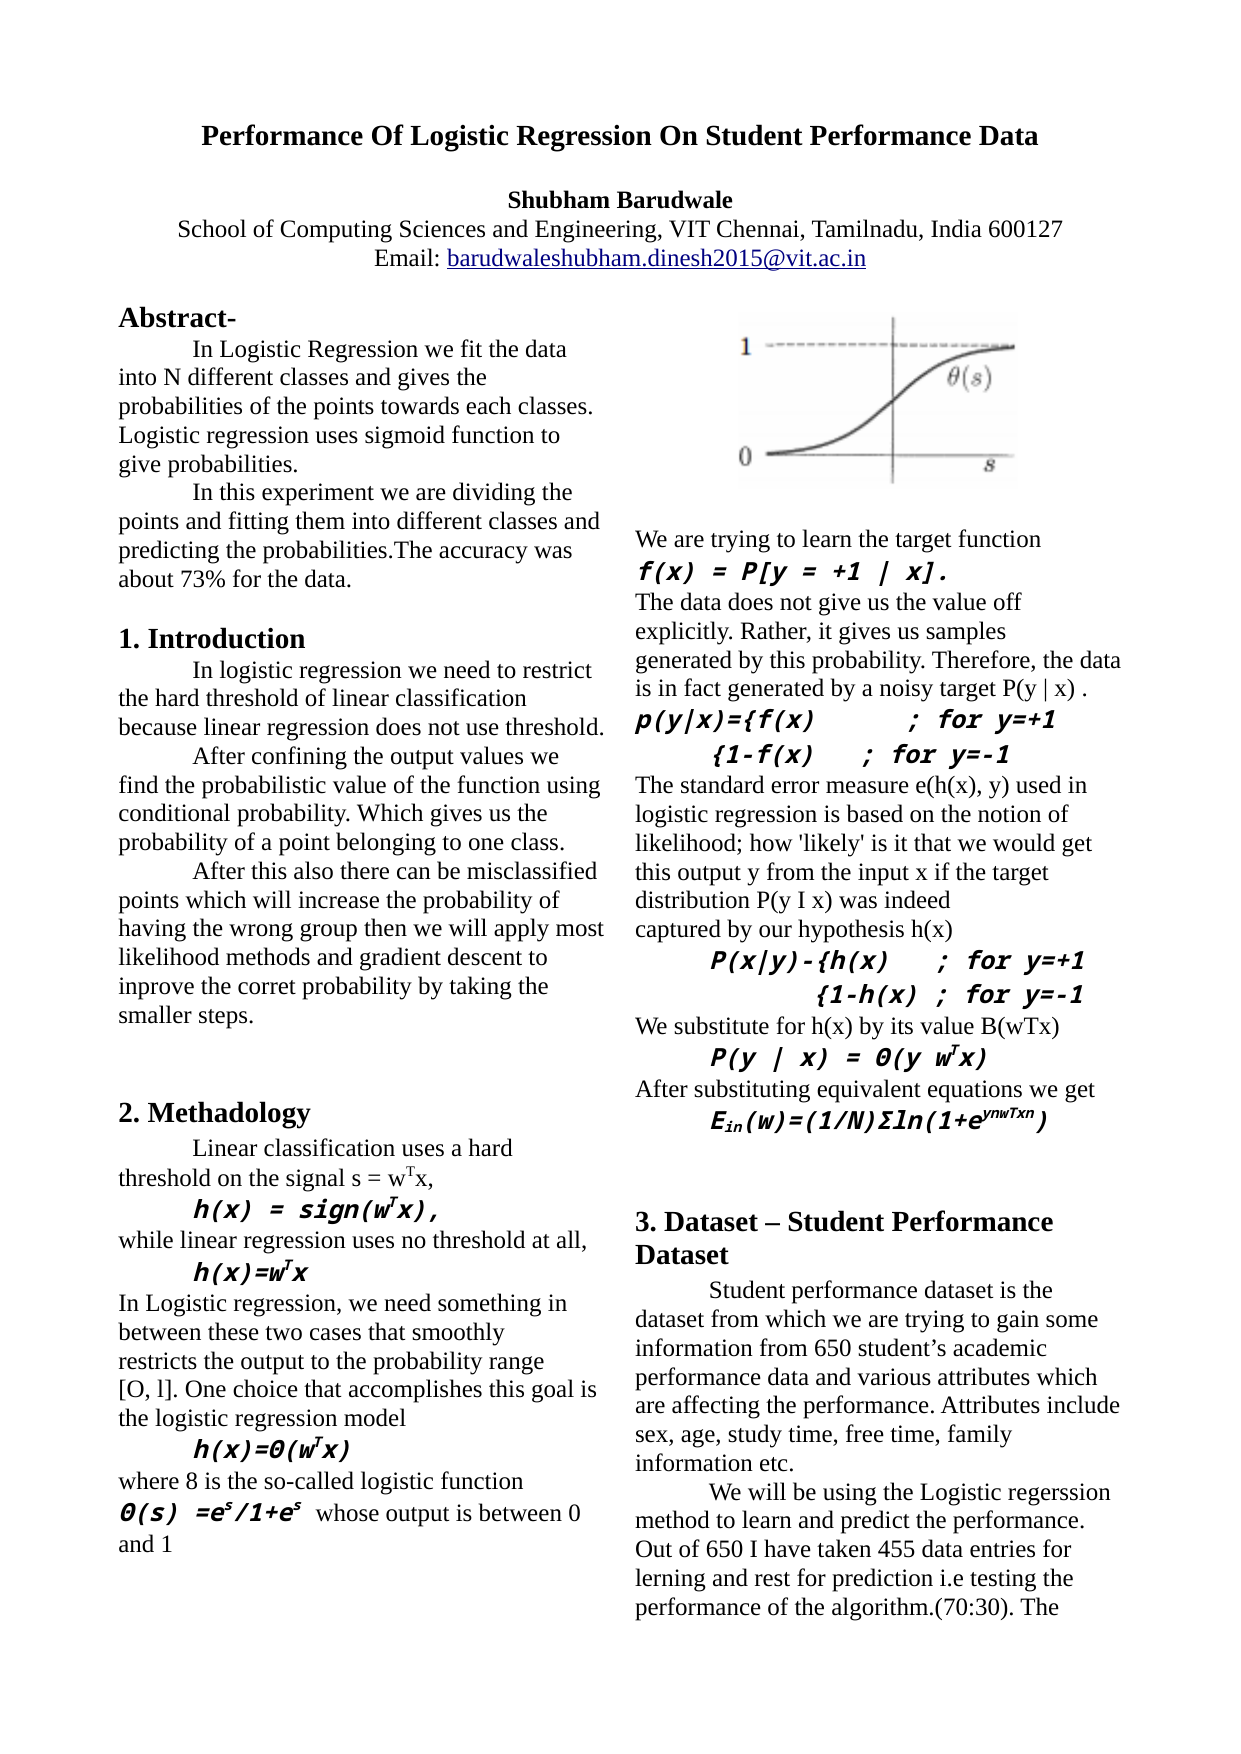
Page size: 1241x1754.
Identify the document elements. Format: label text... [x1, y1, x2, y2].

text We will be using the Logistic regerssion method to learn and predict the performance. Out of 650 I have taken 455 data entries for lerning and rest for prediction i.e testing the performance of the algorithm.(70:30). The [635, 1477, 1122, 1621]
picture [726, 300, 1031, 496]
text generated by this probability. Therefore, the data is in fact generated by a noisy target P(y | x) . [635, 645, 1122, 702]
text In Logistic Regression we fit the data into N different classes and gives the probabilities of the points towards each classes. Logistic regression uses sigmoid function to give probabilities. [118, 334, 605, 477]
text f(x) = P[y = +1 | x]. [635, 553, 1122, 587]
text After confining the output values we find the probabilistic value of the function using conditional probability. Which gives us the probability of a point belonging to one class. [118, 741, 605, 856]
text p(y|x)={f(x) ; for y=+1 [635, 702, 1122, 736]
text captured by our hypothesis h(x) [635, 914, 1122, 943]
text School of Computing Sciences and Engineering, VIT Chennai, Tamilnadu, India 600127 [118, 214, 1122, 243]
text Abstract- [118, 300, 605, 334]
text {1-f(x) ; for y=-1 [635, 736, 1122, 770]
text 3. Dataset – Student Performance Dataset [635, 1204, 1122, 1271]
text The data does not give us the value off explicitly. Rather, it gives us samples [635, 587, 1122, 645]
text while linear regression uses no threshold at all, [118, 1226, 605, 1254]
text The standard error measure e(h(x), y) used in logistic regression is based on the notion of likelihood; how 'likely' is it that we would get [635, 770, 1122, 857]
text restricts the output to the probability range [O, l]. One choice that accomplishes this goal is the logistic regression model [118, 1346, 605, 1432]
text h(x) = sign(wTx), [118, 1191, 605, 1226]
text 1. Introduction [118, 621, 605, 655]
text 2. Methadology [118, 1096, 605, 1129]
text P(y | x) = Θ(y wTx) [635, 1040, 1122, 1074]
text After substituting equivalent equations we get [635, 1074, 1122, 1102]
text Shubham Barudwale [118, 185, 1122, 214]
text In logistic regression we need to restrict the hard threshold of linear classification because linear regression does not use threshold. [118, 655, 605, 741]
text Performance Of Logistic Regression On Student Performance Data [118, 118, 1122, 152]
text Ein(w)=(1/N)Σln(1+eynwTxn) [635, 1102, 1122, 1137]
text Student performance dataset is the dataset from which we are trying to gain some information from 650 student’s academic performance data and various attributes which are affecting the performance. Attributes include sex, age, study time, free time, family information etc. [635, 1271, 1122, 1477]
text h(x)=wTx [118, 1254, 605, 1288]
text In this experiment we are dividing the points and fitting them into different classes and predicting the probabilities.The accuracy was about 73% for the data. [118, 477, 605, 592]
text where 8 is the so-called logistic function Θ(s) =es/1+es whose output is between 0 [118, 1466, 605, 1529]
text Email: barudwaleshubham.dinesh2015@vit.ac.in [118, 243, 1122, 271]
text We are trying to learn the target function [635, 524, 1122, 553]
text {1-h(x) ; for y=-1 [635, 977, 1122, 1011]
text P(x|y)-{h(x) ; for y=+1 [635, 943, 1122, 977]
text and 1 [118, 1529, 605, 1558]
text We substitute for h(x) by its value B(wTx) [635, 1011, 1122, 1040]
text After this also there can be misclassified points which will increase the probability of having the wrong group then we will apply most likelihood methods and gradient descent to inprove the corret probability by taking the smaller steps. [118, 856, 605, 1028]
text this output y from the input x if the target distribution P(y I x) was indeed [635, 857, 1122, 914]
text h(x)=Θ(wTx) [118, 1432, 605, 1466]
text In Logistic regression, we need something in between these two cases that smoothly [118, 1288, 605, 1346]
text Linear classification uses a hard threshold on the signal s = wTx, [118, 1129, 605, 1191]
